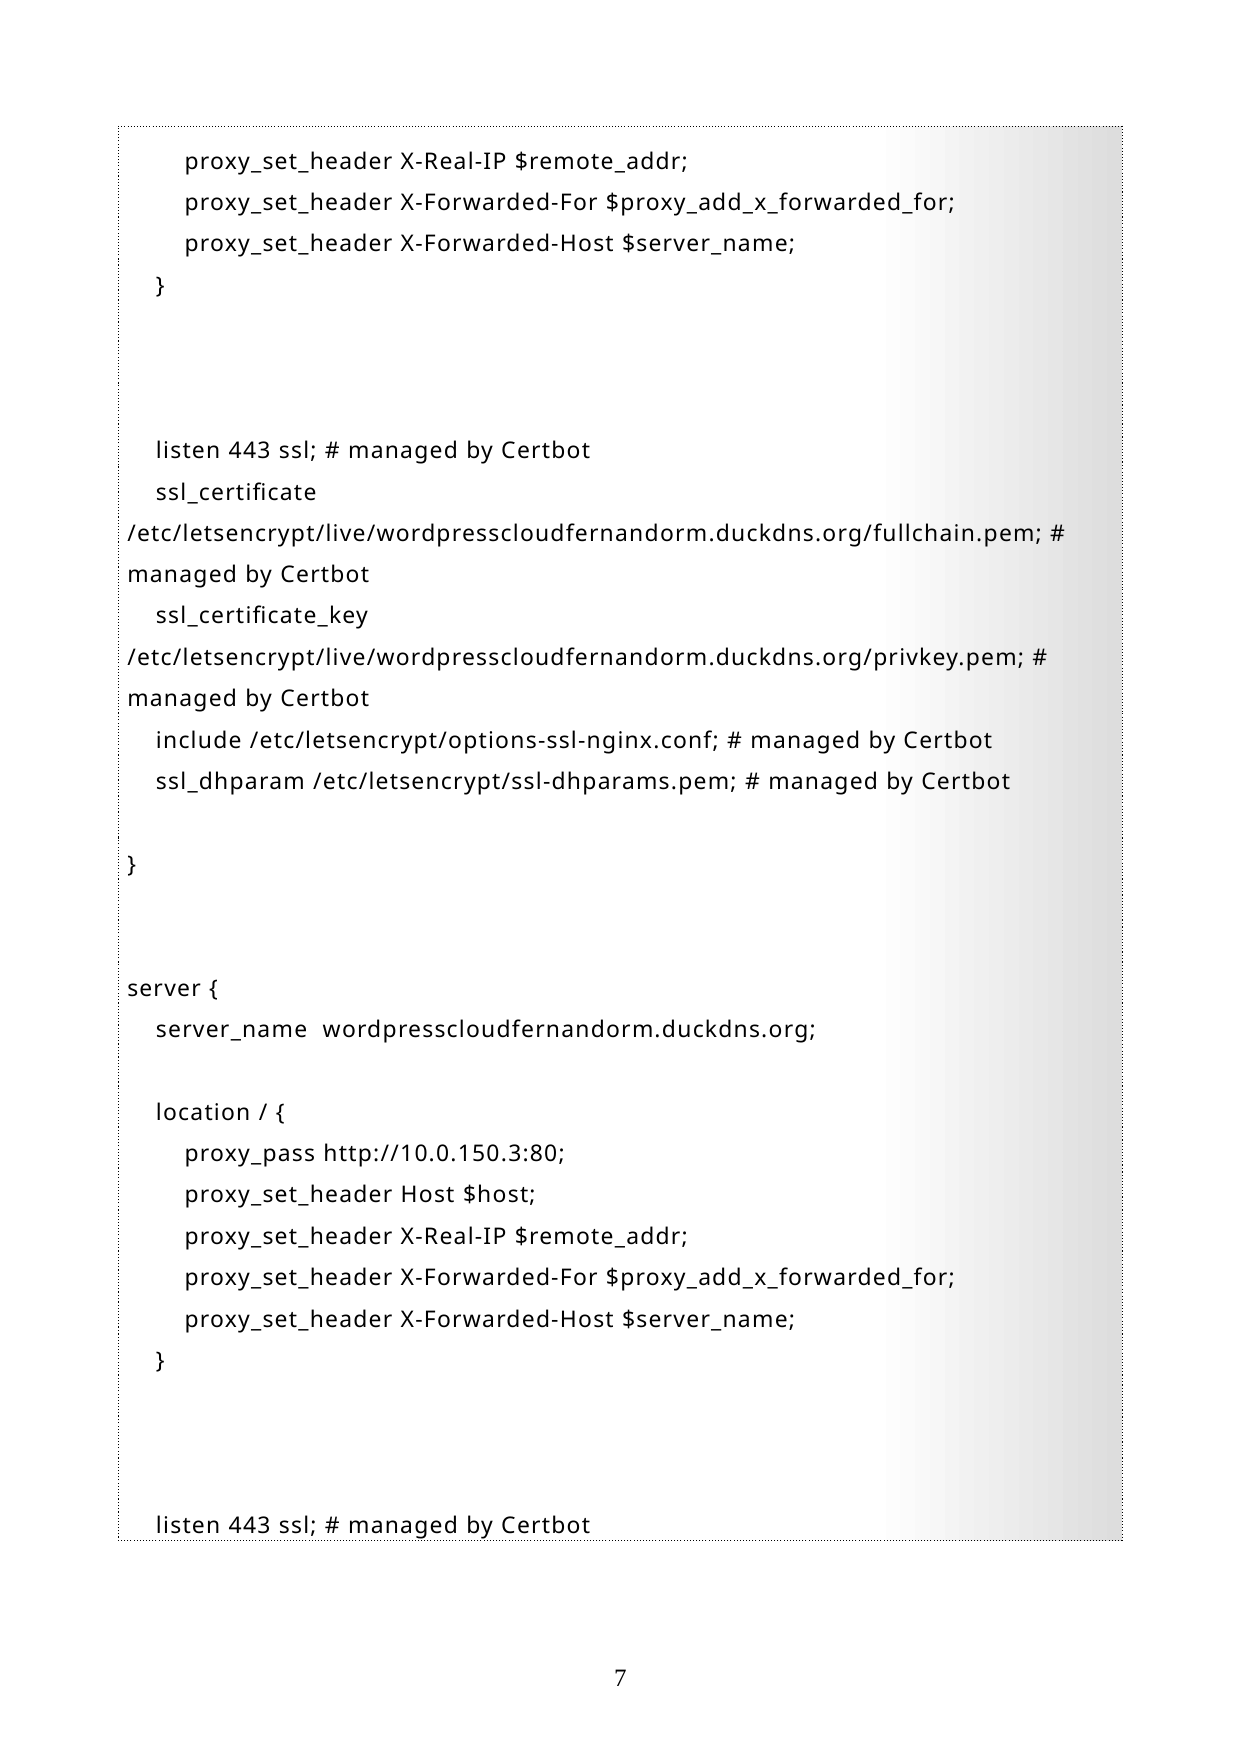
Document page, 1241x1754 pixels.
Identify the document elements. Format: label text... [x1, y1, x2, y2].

text listen 443 ssl; # managed by Certbot [118, 415, 1122, 456]
text ssl_dhparam /etc/letsencrypt/ssl-dhparams.pem; # managed by Certbot [118, 746, 1122, 787]
text proxy_set_header X-Forwarded-Host $server_name; [118, 1283, 1122, 1325]
text proxy_set_header X-Forwarded-Host $server_name; [118, 208, 1122, 249]
text } [118, 1325, 1122, 1366]
text proxy_set_header X-Real-IP $remote_addr; [118, 1201, 1122, 1242]
text proxy_set_header X-Forwarded-For $proxy_add_x_forwarded_for; [118, 167, 1122, 208]
text } [118, 828, 1122, 870]
text proxy_set_header X-Forwarded-For $proxy_add_x_forwarded_for; [118, 1242, 1122, 1283]
text ssl_certificate /etc/letsencrypt/live/wordpresscloudfernandorm.duckdns.org/fullchain.pem; # managed by Certbot [118, 456, 1122, 580]
text } [118, 249, 1122, 291]
text location / { [118, 1077, 1122, 1118]
text proxy_pass http://10.0.150.3:80; [118, 1118, 1122, 1159]
text include /etc/letsencrypt/options-ssl-nginx.conf; # managed by Certbot [118, 704, 1122, 746]
text server { [118, 953, 1122, 994]
text proxy_set_header X-Real-IP $remote_addr; [118, 126, 1122, 167]
text listen 443 ssl; # managed by Certbot [118, 1490, 1122, 1541]
text proxy_set_header Host $host; [118, 1159, 1122, 1201]
text server_name wordpresscloudfernandorm.duckdns.org; [118, 994, 1122, 1035]
text ssl_certificate_key /etc/letsencrypt/live/wordpresscloudfernandorm.duckdns.org/privkey.pem; # managed by Certbot [118, 580, 1122, 704]
